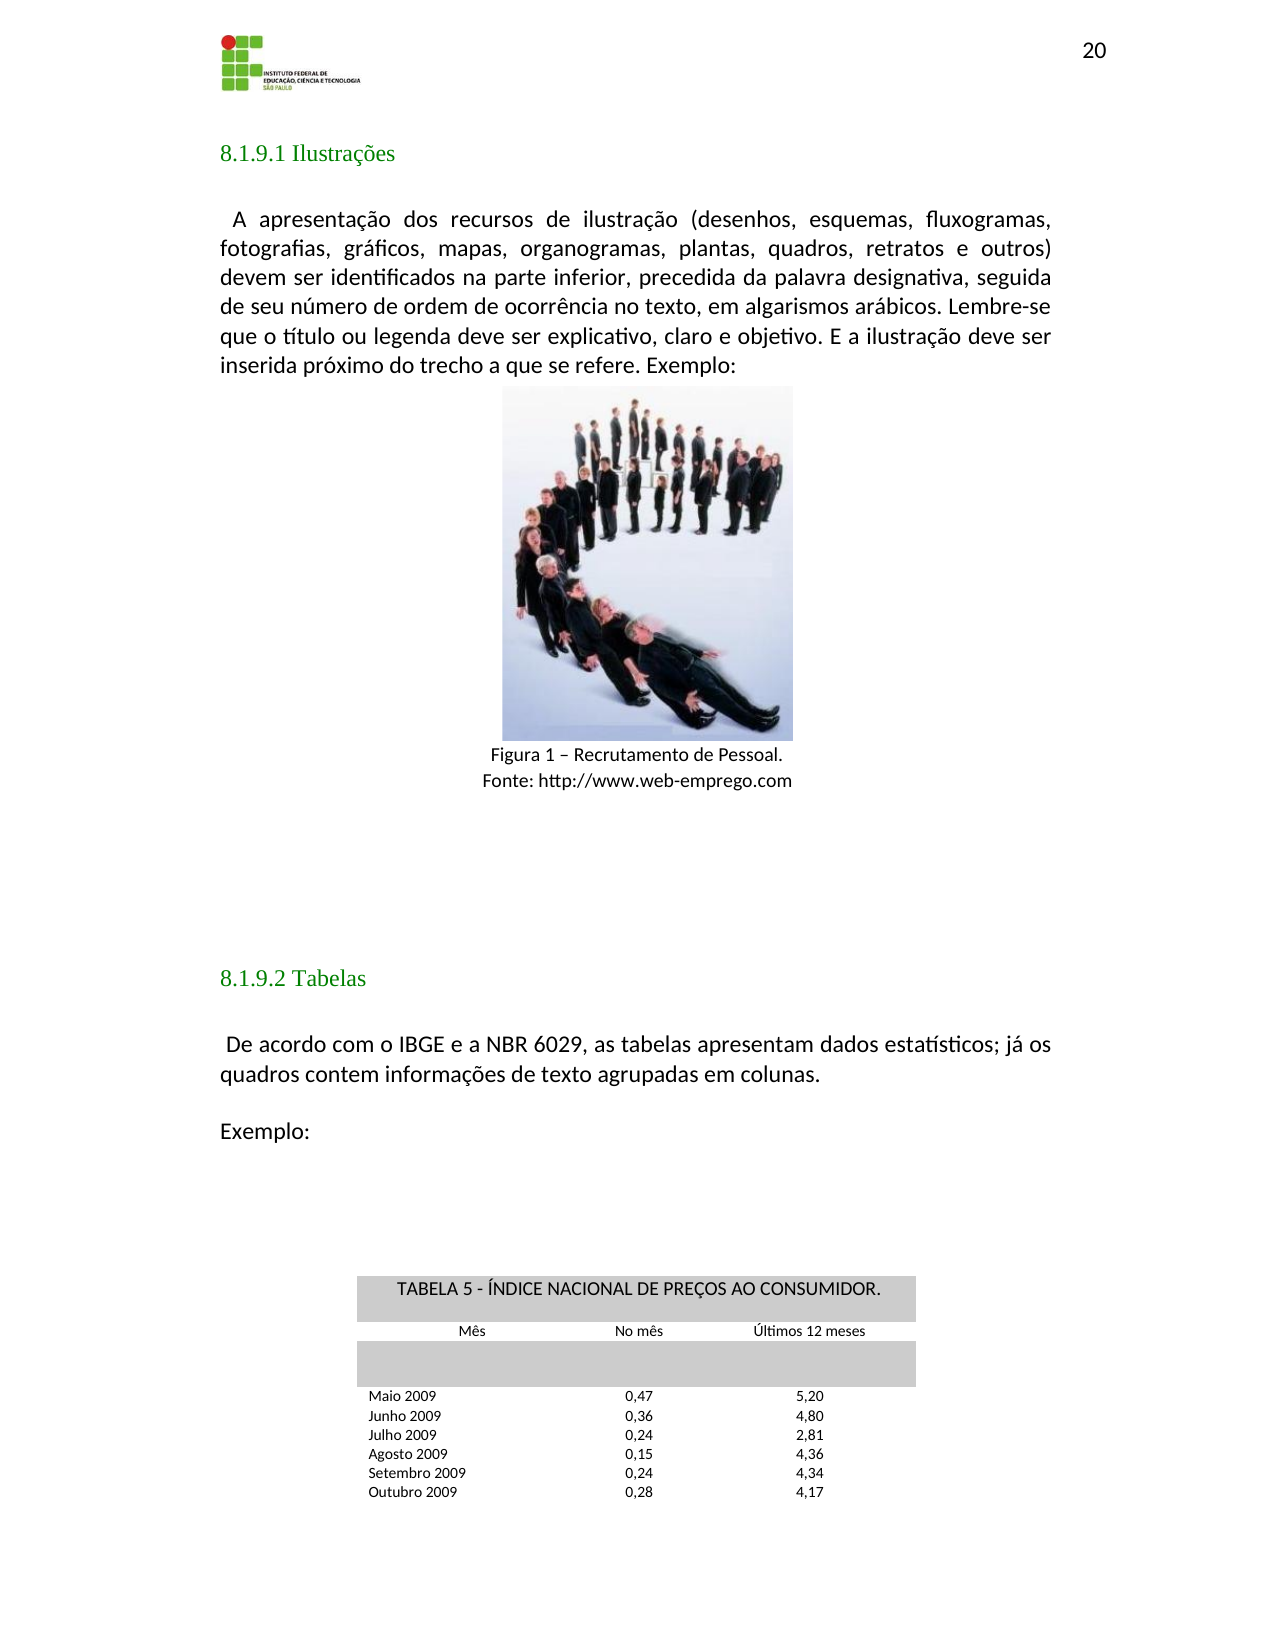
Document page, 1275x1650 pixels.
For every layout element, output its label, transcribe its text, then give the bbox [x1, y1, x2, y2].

table_cell Últimos 12 meses [742, 1322, 916, 1341]
table_cell 4,34 [742, 1464, 916, 1483]
table_cell 2,81 [742, 1425, 916, 1444]
text Fonte: http://www.web-emprego.com [222, 768, 1053, 792]
table_cell 0,28 [568, 1483, 742, 1502]
subtitle 8.1.9.2 Tabelas [220, 964, 1054, 992]
table_cell 5,20 [742, 1387, 916, 1406]
text Figura 1 – Recrutamento de Pessoal. [222, 742, 1052, 766]
picture [220, 35, 362, 92]
table_cell 4,80 [742, 1406, 916, 1425]
table_cell 4,36 [742, 1445, 916, 1463]
text A apresentação dos recursos de ilustração (desenhos, esquemas, fluxogramas, fotografias, gráficos, mapas, organogramas, plantas, quadros, retratos e outros) devem ser identificados na parte inferior, precedida da palavra designativa, seguida de seu número de ordem de ocorrência no texto, em algarismos arábicos. Lembre-se que o título ou legenda deve ser explicativo, claro e objetivo. E a ilustração deve ser inserida próximo do trecho a que se refere. Exemplo: [220, 204, 1053, 379]
table_cell No mês [568, 1322, 742, 1341]
table_cell Setembro 2009 [357, 1464, 568, 1483]
table_cell Junho 2009 [357, 1406, 568, 1425]
table_cell [742, 1341, 916, 1387]
subtitle 8.1.9.1 Ilustrações [220, 138, 1054, 166]
table_cell 0,24 [568, 1464, 742, 1483]
text De acordo com o IBGE e a NBR 6029, as tabelas apresentam dados estatísticos; já os quadros contem informações de texto agrupadas em colunas. [220, 1029, 1053, 1088]
table_cell Outubro 2009 [357, 1483, 568, 1502]
table_cell [357, 1341, 568, 1387]
text Exemplo: [220, 1116, 1053, 1145]
table_cell Maio 2009 [357, 1387, 568, 1406]
table_cell [568, 1341, 742, 1387]
table_cell 0,47 [568, 1387, 742, 1406]
picture [502, 386, 793, 741]
table_header TABELA 5 - ÍNDICE NACIONAL DE PREÇOS AO CONSUMIDOR. [357, 1276, 916, 1322]
table_cell Julho 2009 [357, 1425, 568, 1444]
table_cell 0,36 [568, 1406, 742, 1425]
table_cell Agosto 2009 [357, 1445, 568, 1463]
table_cell 0,15 [568, 1445, 742, 1463]
table_cell 4,17 [742, 1483, 916, 1502]
table_cell Mês [357, 1322, 568, 1341]
table_cell 0,24 [568, 1425, 742, 1444]
